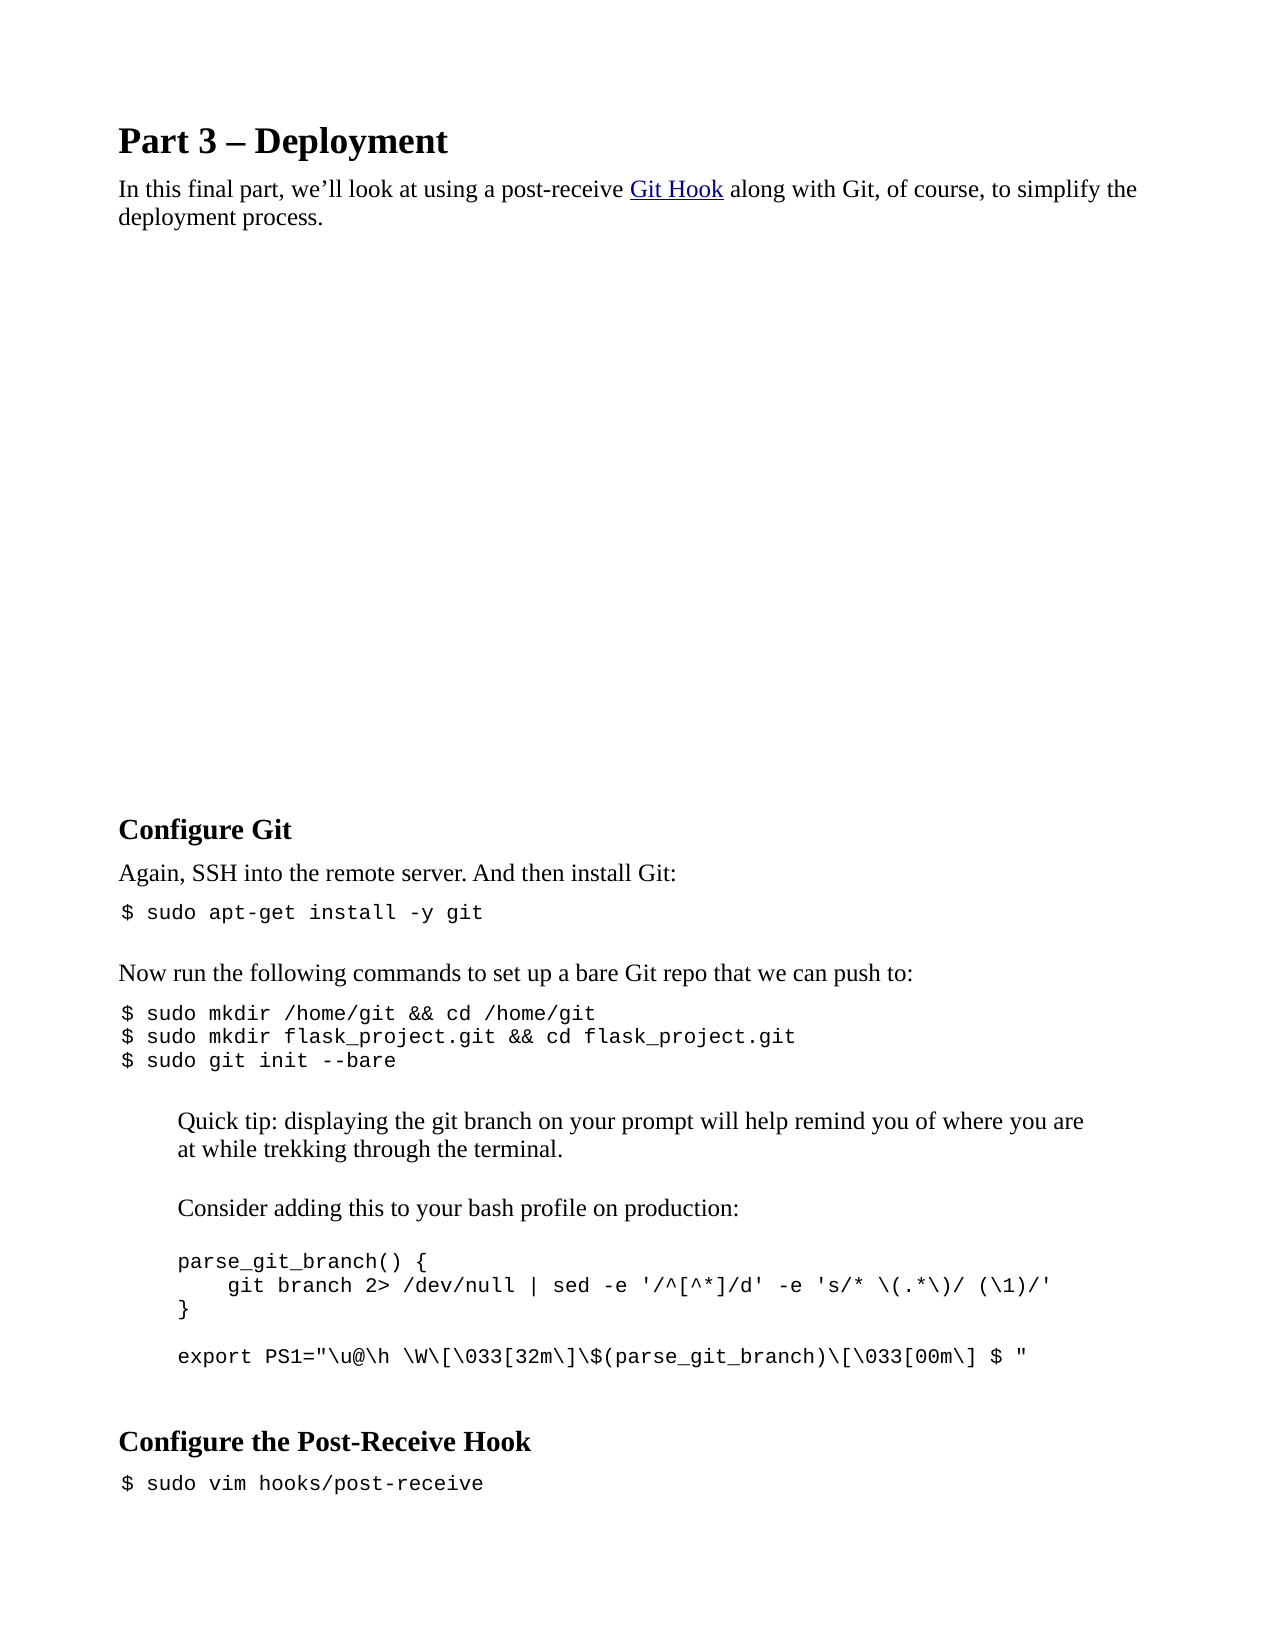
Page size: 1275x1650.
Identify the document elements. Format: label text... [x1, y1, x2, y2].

subtitle Part 3 – Deployment [118, 118, 1157, 161]
table_header $ sudo mkdir /home/git && cd /home/git $ sudo mkdir flask_project.git && cd flask_project.git $ sudo git init --bare [118, 1000, 809, 1106]
text export PS1="\u@\h \W\[\033[32m\]\$(parse_git_branch)\[\033[00m\] $ " [177, 1346, 1098, 1369]
subtitle Configure Git [118, 812, 1157, 846]
text git branch 2> /dev/null | sed -e '/^[^*]/d' -e 's/* \(.*\)/ (\1)/' [177, 1275, 1098, 1298]
text parse_git_branch() { [177, 1251, 1098, 1275]
table_header $ sudo apt-get install -y git [118, 899, 497, 958]
subtitle Configure the Post-Receive Hook [118, 1424, 1157, 1457]
table_header $ sudo vim hooks/post-receive [118, 1470, 497, 1529]
text } [177, 1298, 1098, 1322]
text Now run the following commands to set up a bare Git repo that we can push to: [118, 958, 1157, 987]
text Consider adding this to your bash profile on production: [177, 1193, 1098, 1222]
text Again, SSH into the remote server. And then install Git: [118, 858, 1157, 887]
text Quick tip: displaying the git branch on your prompt will help remind you of where you are at while trekking through the terminal. [177, 1106, 1098, 1163]
text In this final part, we’ll look at using a post-receive Git Hook along with Git, of course, to simplify the deployment process. [118, 174, 1157, 231]
